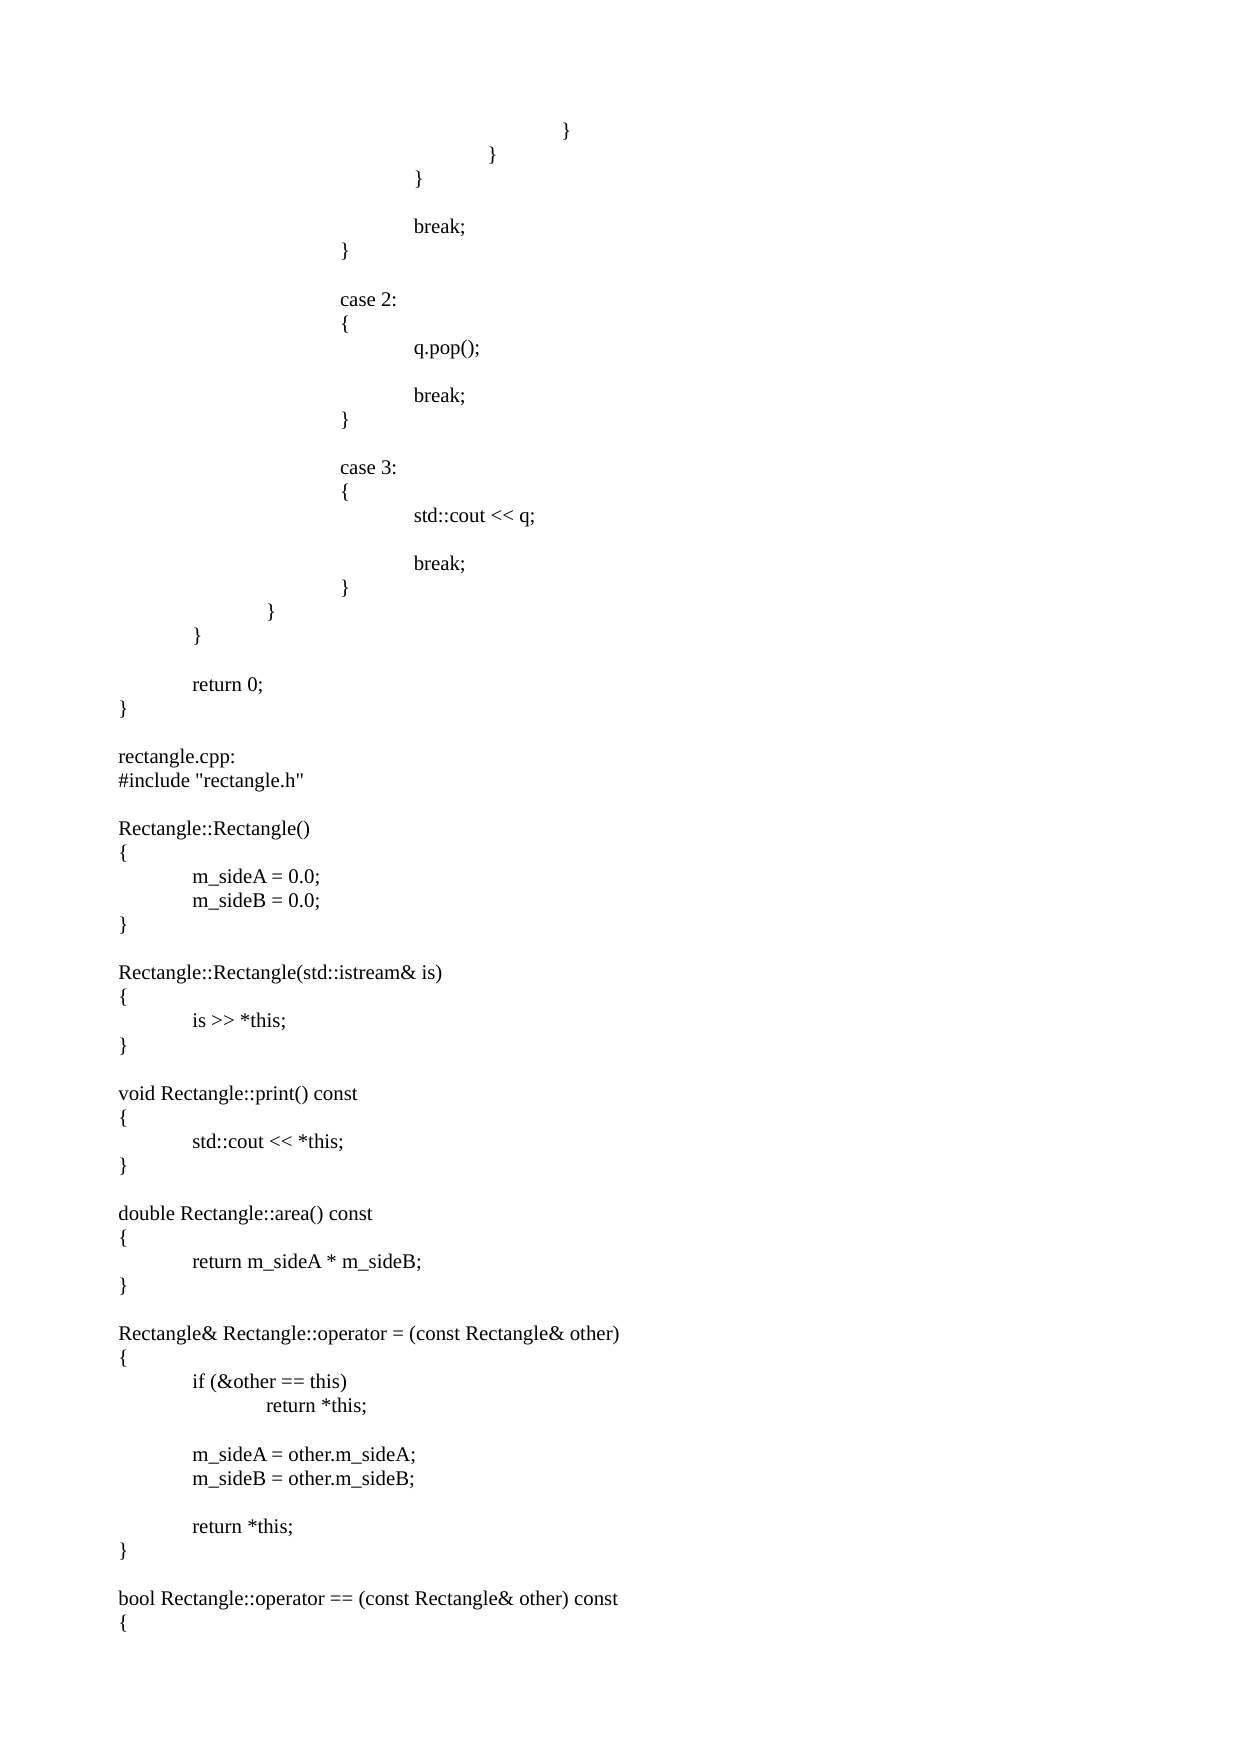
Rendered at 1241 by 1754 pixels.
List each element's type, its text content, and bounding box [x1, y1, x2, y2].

list bool Rectangle::operator == (const Rectangle& other) const [118, 1586, 1122, 1610]
list case 3: [118, 455, 1122, 479]
list return *this; [118, 1393, 1122, 1417]
list Rectangle::Rectangle() [118, 816, 1122, 840]
list break; [118, 214, 1122, 238]
list } [118, 1538, 1122, 1562]
list { [118, 1225, 1122, 1249]
list } [118, 1032, 1122, 1057]
list m_sideA = other.m_sideA; [118, 1442, 1122, 1466]
list return *this; [118, 1514, 1122, 1538]
list { [118, 1345, 1122, 1369]
list case 2: [118, 287, 1122, 311]
list return m_sideA * m_sideB; [118, 1249, 1122, 1273]
list { [118, 479, 1122, 503]
list return 0; [118, 672, 1122, 696]
list } [118, 696, 1122, 720]
list rectangle.cpp: [118, 744, 1122, 768]
list std::cout << *this; [118, 1129, 1122, 1153]
list } [118, 599, 1122, 623]
list } [118, 1273, 1122, 1297]
list } [118, 912, 1122, 936]
list double Rectangle::area() const [118, 1201, 1122, 1225]
list { [118, 1105, 1122, 1129]
list Rectangle::Rectangle(std::istream& is) [118, 960, 1122, 984]
list m_sideA = 0.0; [118, 864, 1122, 888]
list { [118, 311, 1122, 335]
list } [118, 118, 1122, 142]
list } [118, 166, 1122, 190]
list m_sideB = other.m_sideB; [118, 1466, 1122, 1490]
list break; [118, 551, 1122, 575]
list m_sideB = 0.0; [118, 888, 1122, 912]
list std::cout << q; [118, 503, 1122, 527]
list void Rectangle::print() const [118, 1081, 1122, 1105]
list { [118, 984, 1122, 1008]
list { [118, 840, 1122, 864]
list { [118, 1610, 1122, 1634]
list break; [118, 383, 1122, 407]
list if (&other == this) [118, 1369, 1122, 1393]
list Rectangle& Rectangle::operator = (const Rectangle& other) [118, 1321, 1122, 1345]
list } [118, 407, 1122, 431]
list } [118, 623, 1122, 647]
list } [118, 238, 1122, 262]
list } [118, 1153, 1122, 1177]
list } [118, 575, 1122, 599]
list q.pop(); [118, 335, 1122, 359]
list is >> *this; [118, 1008, 1122, 1032]
list } [118, 142, 1122, 166]
list #include "rectangle.h" [118, 768, 1122, 792]
